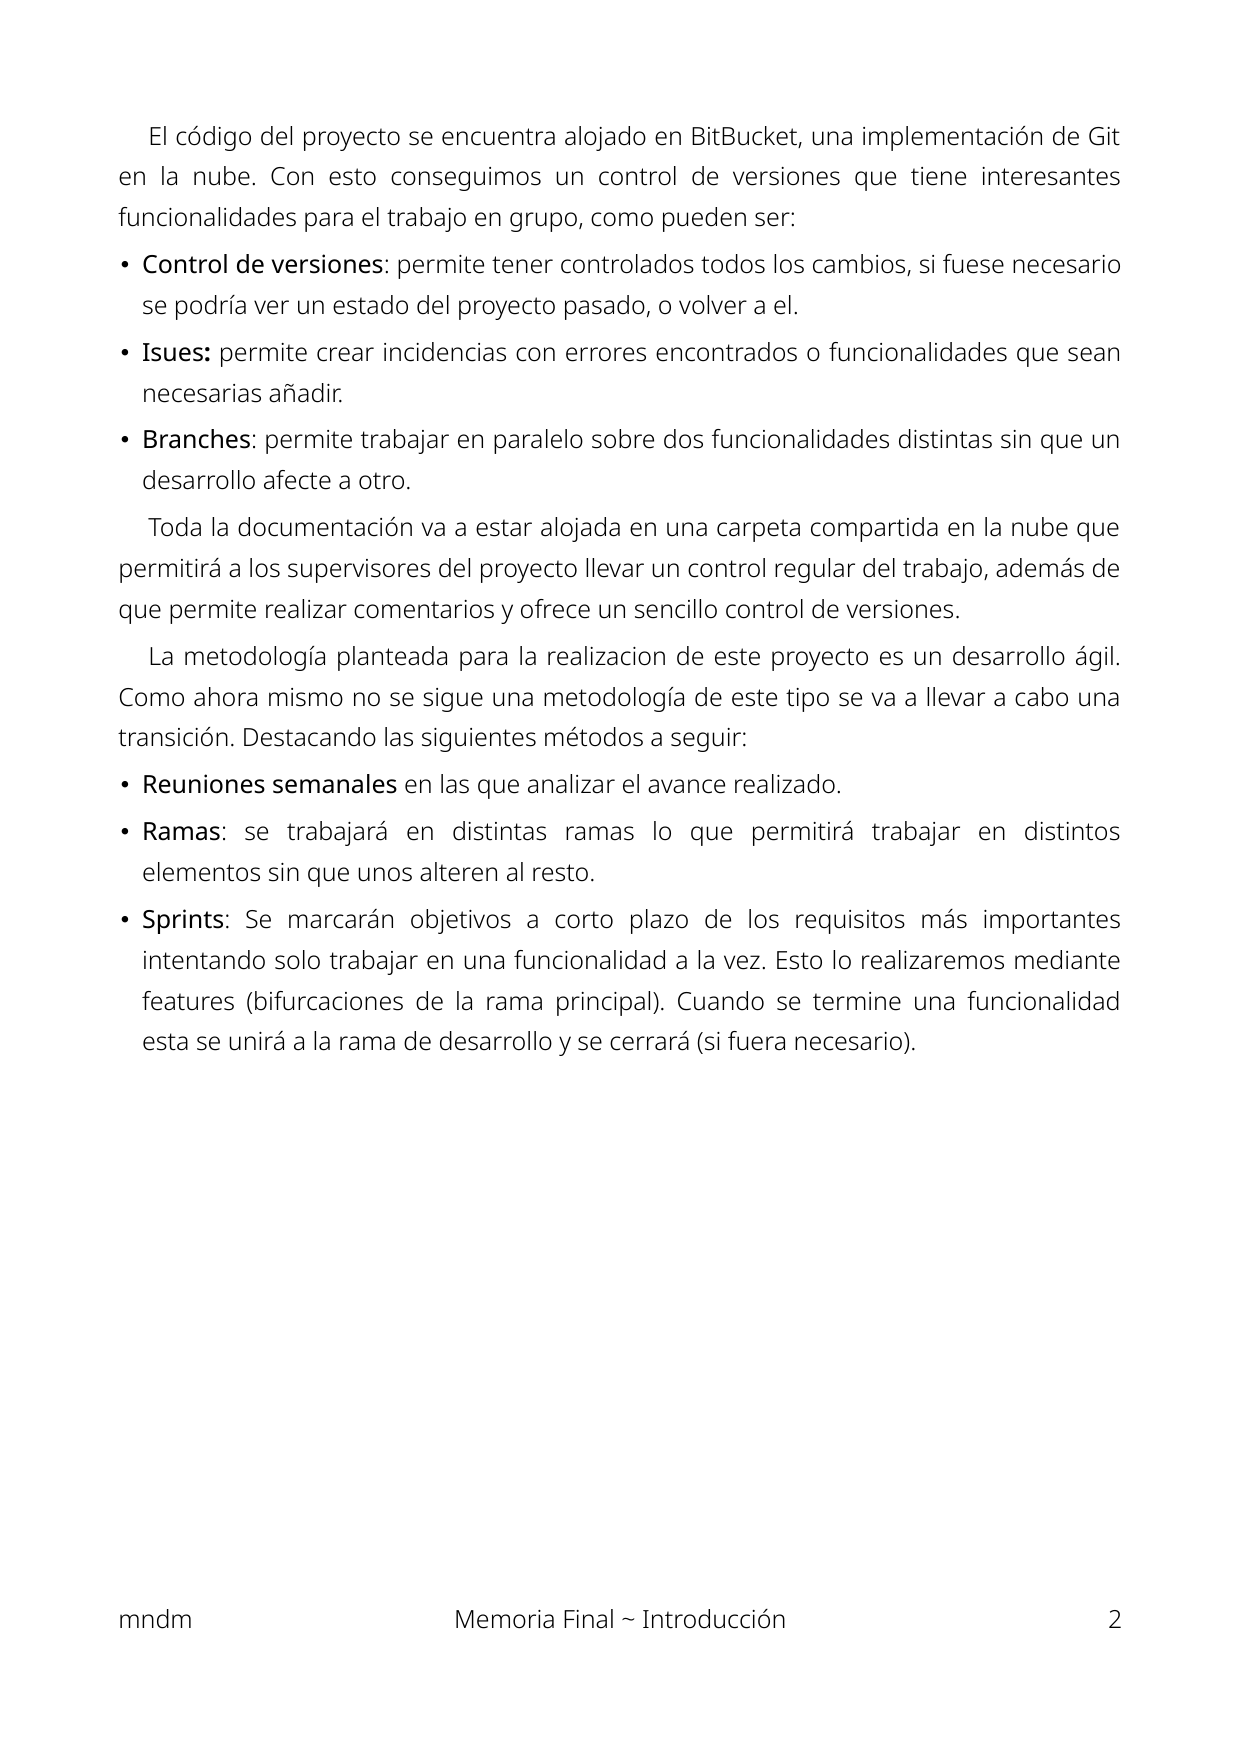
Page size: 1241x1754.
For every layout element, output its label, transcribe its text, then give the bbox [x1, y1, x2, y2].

text La metodología planteada para la realizacion de este proyecto es un desarrollo ágil. Como ahora mismo no se sigue una metodología de este tipo se va a llevar a cabo una transición. Destacando las siguientes métodos a seguir: [118, 638, 1122, 754]
list Sprints: Se marcarán objetivos a corto plazo de los requisitos más importantes intentando solo trabajar en una funcionalidad a la vez. Esto lo realizaremos mediante features (bifurcaciones de la rama principal). Cuando se termine una funcionalidad esta se unirá a la rama de desarrollo y se cerrará (si fuera necesario). [121, 901, 1122, 1058]
list Ramas: se trabajará en distintas ramas lo que permitirá trabajar en distintos elementos sin que unos alteren al resto. [121, 814, 1122, 889]
text Toda la documentación va a estar alojada en una carpeta compartida en la nube que permitirá a los supervisores del proyecto llevar un control regular del trabajo, además de que permite realizar comentarios y ofrece un sencillo control de versiones. [118, 510, 1122, 626]
list Reuniones semanales en las que analizar el avance realizado. [121, 767, 1122, 801]
list Control de versiones: permite tener controlados todos los cambios, si fuese necesario se podría ver un estado del proyecto pasado, o volver a el. [121, 247, 1122, 322]
list Branches: permite trabajar en paralelo sobre dos funcionalidades distintas sin que un desarrollo afecte a otro. [121, 422, 1122, 497]
list Isues: permite crear incidencias con errores encontrados o funcionalidades que sean necesarias añadir. [121, 334, 1122, 409]
text El código del proyecto se encuentra alojado en BitBucket, una implementación de Git en la nube. Con esto conseguimos un control de versiones que tiene interesantes funcionalidades para el trabajo en grupo, como pueden ser: [118, 118, 1122, 234]
